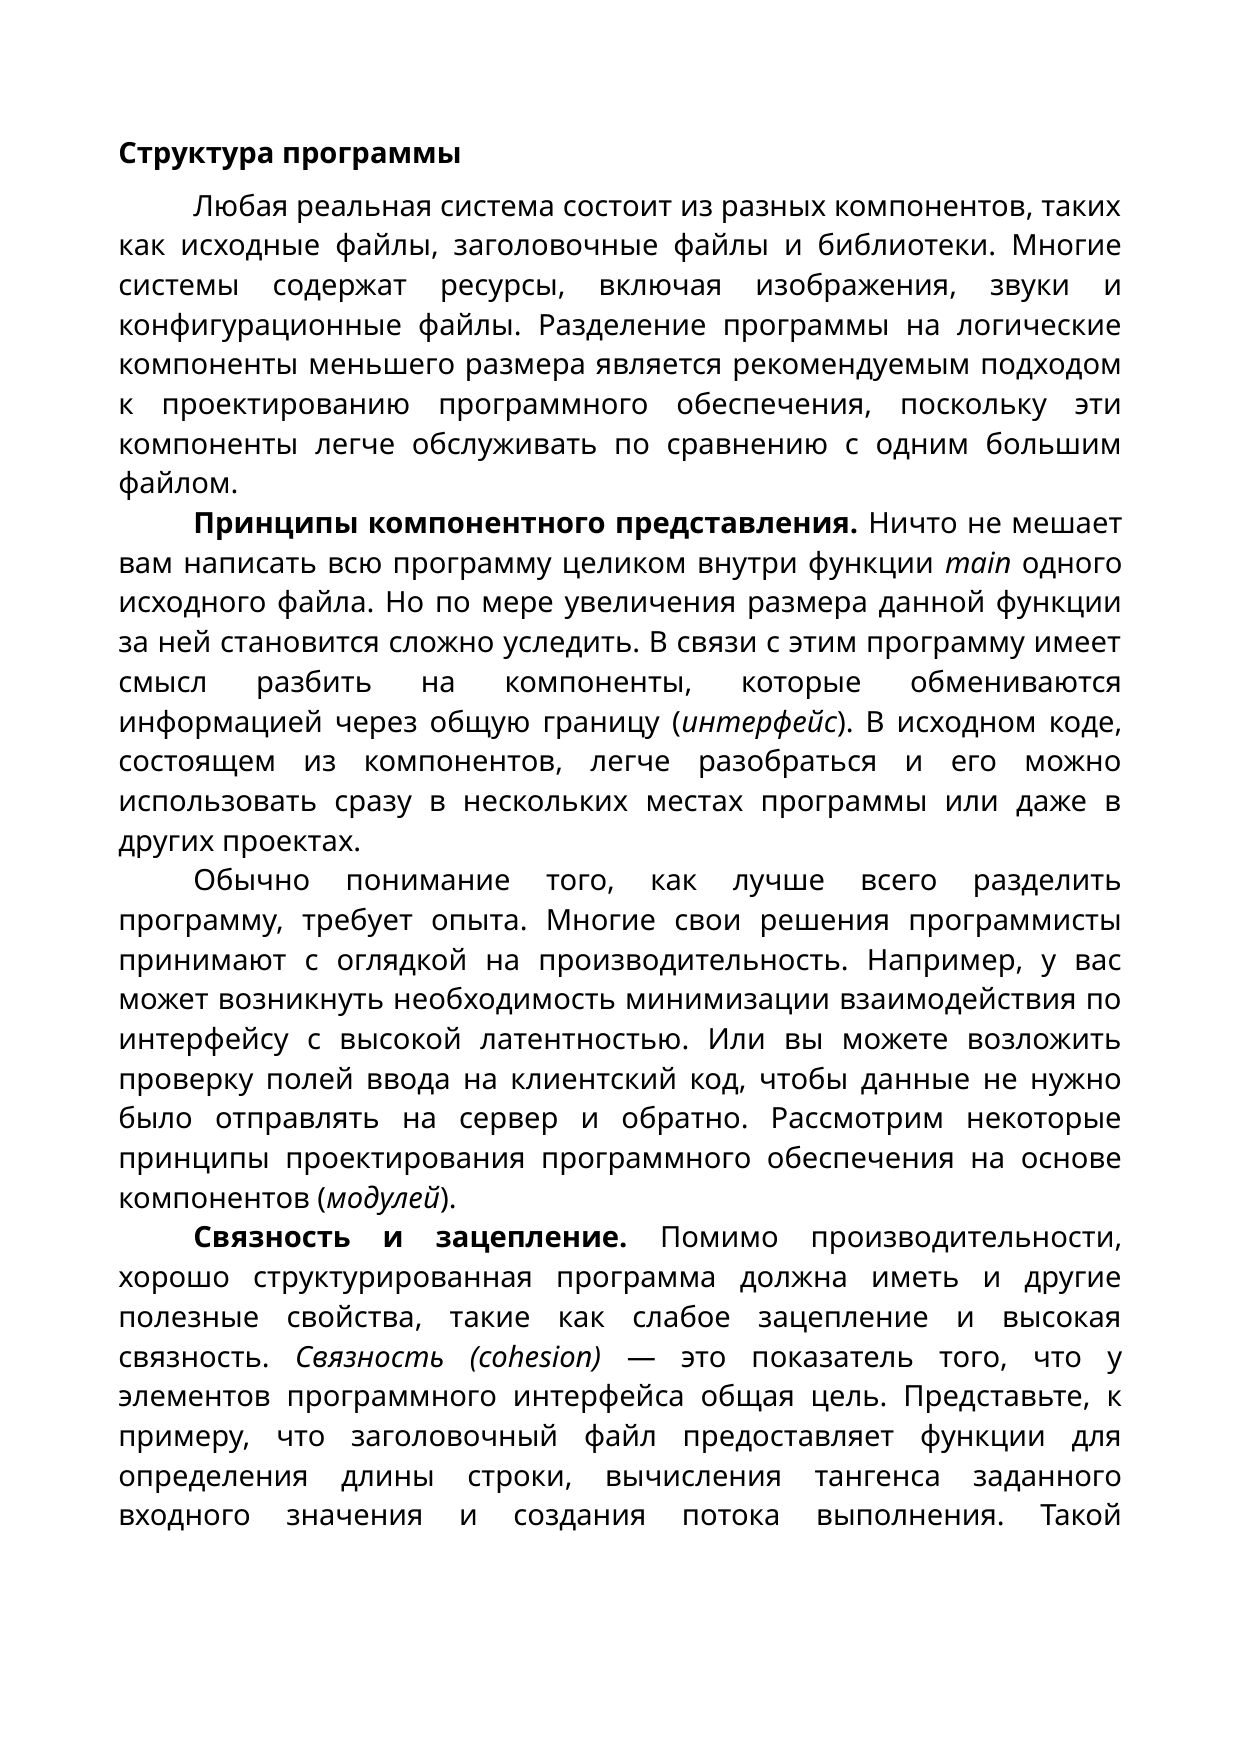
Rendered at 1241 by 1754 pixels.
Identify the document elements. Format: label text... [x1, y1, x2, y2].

text Обычно понимание того, как лучше всего разделить программу, требует опыта. Многие свои решения программисты принимают с оглядкой на производительность. Например, у вас может возникнуть необходимость минимизации взаимодействия по интерфейсу с высокой латентностью. Или вы можете возложить проверку полей ввода на клиентский код, чтобы данные не нужно было отправлять на сервер и обратно. Рассмотрим некоторые принципы проектирования программного обеспечения на основе компонентов (модулей). [118, 859, 1122, 1217]
text Любая реальная система состоит из разных компонентов, таких как исходные файлы, заголовочные файлы и библиотеки. Многие системы содержат ресурсы, включая изображения, звуки и конфигурационные файлы. Разделение программы на логические компоненты меньшего размера является рекомендуемым подходом к проектированию программного обеспечения, поскольку эти компоненты легче обслуживать по сравнению с одним большим файлом. [118, 185, 1122, 502]
subtitle Структура программы [118, 133, 1122, 172]
text Принципы компонентного представления. Ничто не мешает вам написать всю программу целиком внутри функции main одного исходного файла. Но по мере увеличения размера данной функции за ней становится сложно уследить. В связи с этим программу имеет смысл разбить на компоненты, которые обмениваются информацией через общую границу (интерфейс). В исходном коде, состоящем из компонентов, легче разобраться и его можно использовать сразу в нескольких местах программы или даже в других проектах. [118, 502, 1122, 859]
text Связность и зацепление. Помимо производительности, хорошо структурированная программа должна иметь и другие полезные свойства, такие как слабое зацепление и высокая связность. Связность (cohesion) — это показатель того, что у элементов программного интерфейса общая цель. Представьте, к примеру, что заголовочный файл предоставляет функции для определения длины строки, вычисления тангенса заданного входного значения и создания потока выполнения. Такой [118, 1217, 1122, 1534]
